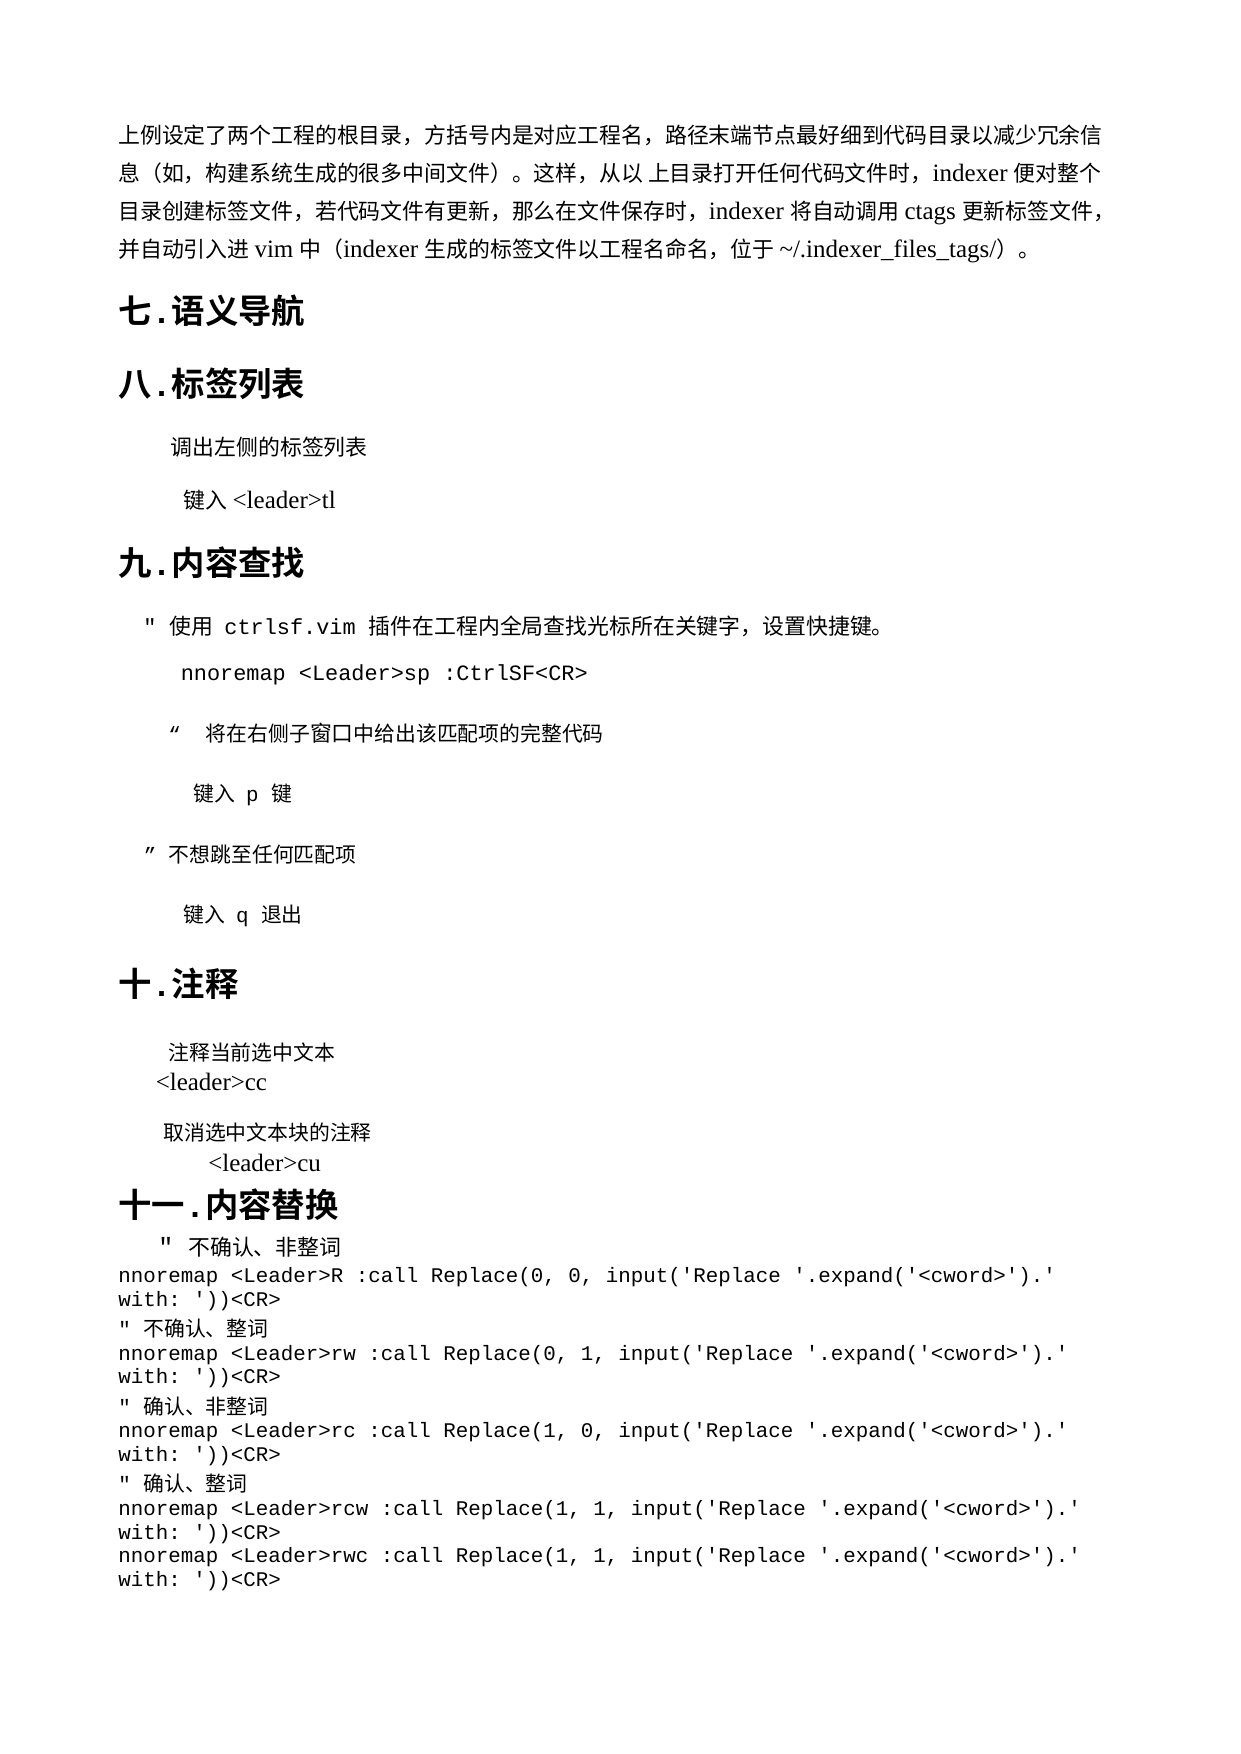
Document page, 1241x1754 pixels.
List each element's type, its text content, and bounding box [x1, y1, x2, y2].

text " 确认、整词 [118, 1468, 1122, 1498]
text 九.内容查找 [118, 536, 1122, 585]
text " 确认、非整词 [118, 1390, 1122, 1420]
text " 使用 ctrlsf.vim 插件在工程内全局查找光标所在关键字，设置快捷键。 [118, 609, 1122, 641]
text ” 不想跳至任何匹配项 [118, 838, 1122, 868]
text " 不确认、非整词 [118, 1227, 1122, 1265]
text nnoremap <Leader>rcw :call Replace(1, 1, input('Replace '.expand('<cword>').' with: '))<CR> [118, 1498, 1122, 1545]
text 取消选中文本块的注释 [118, 1116, 1122, 1148]
text nnoremap <Leader>rwc :call Replace(1, 1, input('Replace '.expand('<cword>').' with: '))<CR> [118, 1545, 1122, 1593]
text 十一.内容替换 [118, 1178, 1122, 1227]
text nnoremap <Leader>rc :call Replace(1, 0, input('Replace '.expand('<cword>').' with: '))<CR> [118, 1420, 1122, 1468]
text 七.语义导航 [118, 284, 1122, 333]
text 调出左侧的标签列表 [118, 430, 1122, 462]
text 键入 <leader>tl [118, 483, 1122, 515]
text " 不确认、整词 [118, 1312, 1122, 1343]
text 八.标签列表 [118, 357, 1122, 406]
text nnoremap <Leader>sp :CtrlSF<CR> [118, 662, 1122, 687]
text nnoremap <Leader>R :call Replace(0, 0, input('Replace '.expand('<cword>').' with: '))<CR> [118, 1265, 1122, 1312]
text <leader>cc [118, 1067, 1122, 1096]
text “ 将在右侧子窗口中给出该匹配项的完整代码 [118, 716, 1122, 748]
text 键入 q 退出 [118, 898, 1122, 929]
text <leader>cu [118, 1148, 1122, 1178]
text nnoremap <Leader>rw :call Replace(0, 1, input('Replace '.expand('<cword>').' with: '))<CR> [118, 1343, 1122, 1390]
text 键入 p 键 [118, 778, 1122, 808]
text 上例设定了两个工程的根目录，方括号内是对应工程名，路径末端节点最好细到代码目录以减少冗余信息（如，构建系统生成的很多中间文件）。这样，从以 上目录打开任何代码文件时，indexer 便对整个目录创建标签文件，若代码文件有更新，那么在文件保存时，indexer 将自动调用 ctags 更新标签文件，并自动引入进 vim 中（indexer 生成的标签文件以工程名命名，位于 ~/.indexer_files_tags/）。 [118, 118, 1122, 263]
text 十.注释 [118, 958, 1122, 1007]
text 注释当前选中文本 [118, 1036, 1122, 1067]
